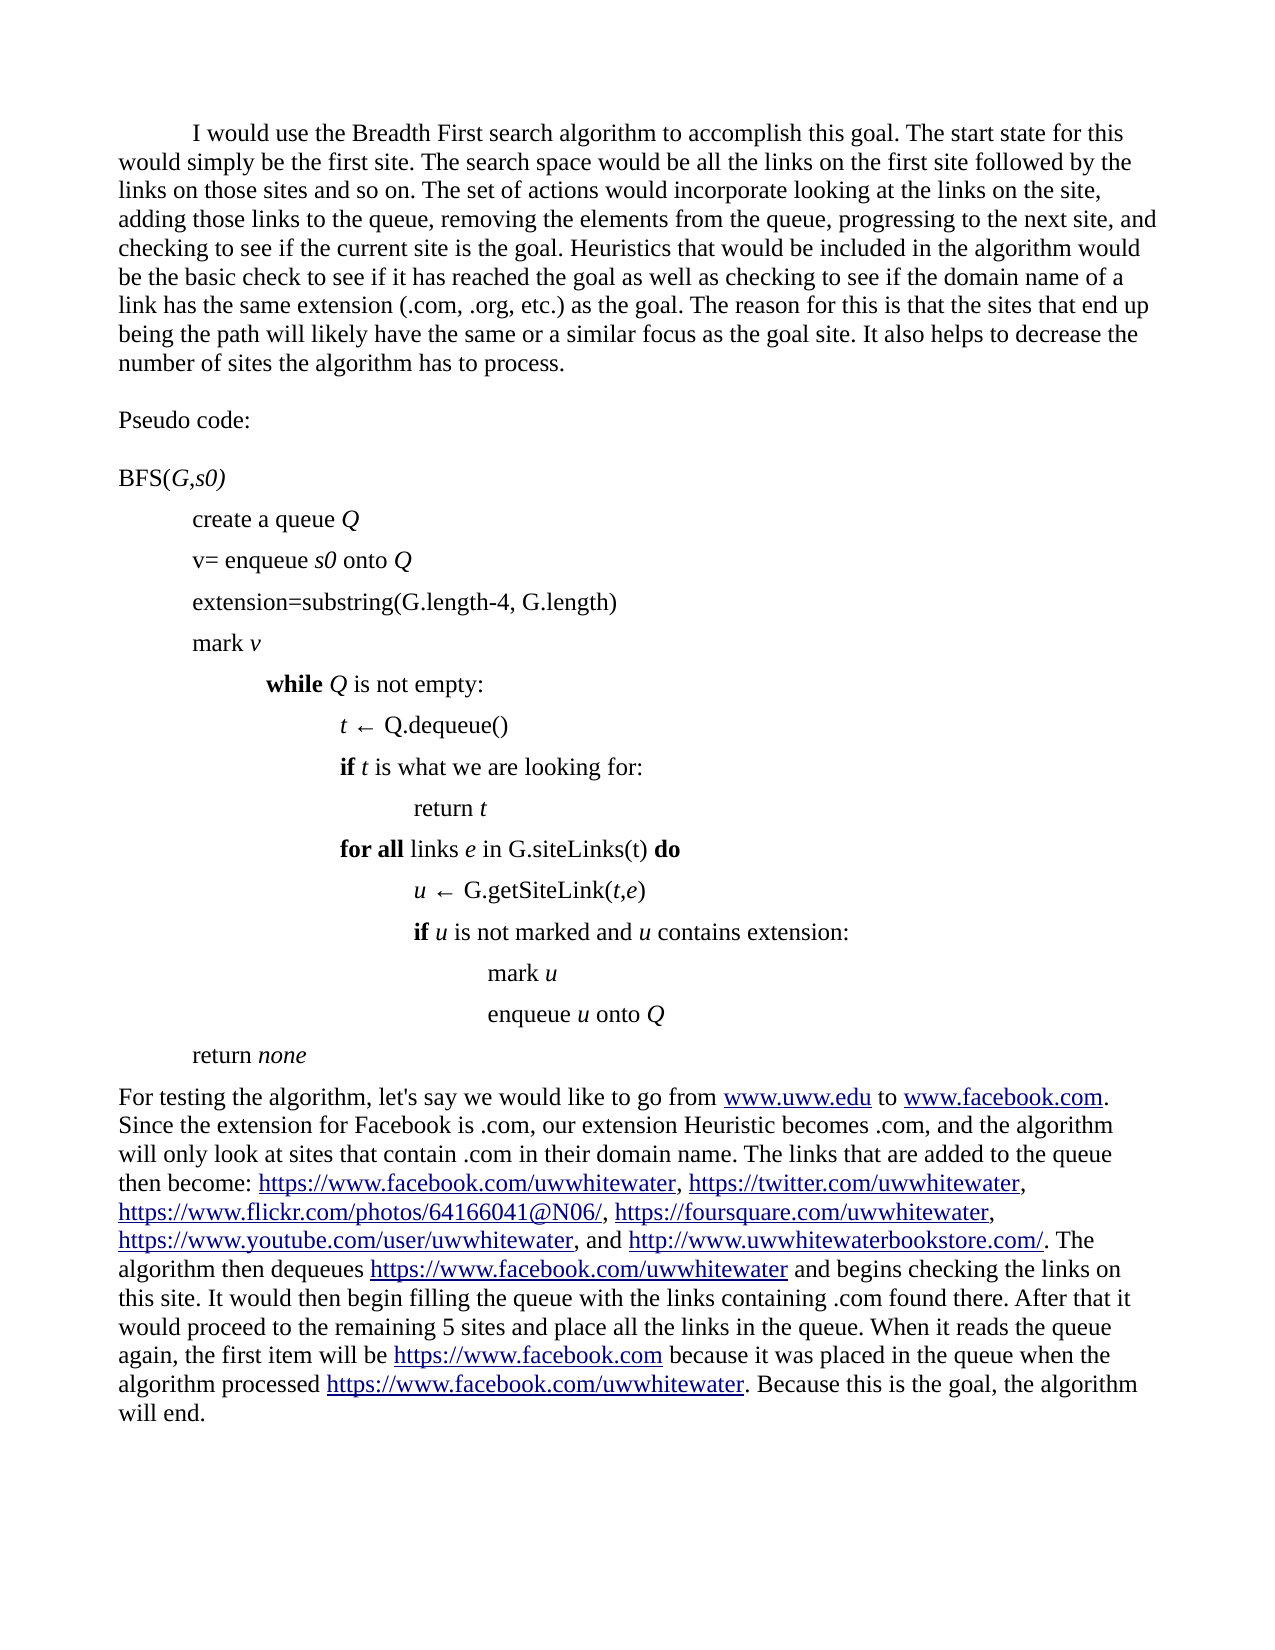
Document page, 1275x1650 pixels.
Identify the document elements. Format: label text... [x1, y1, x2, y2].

text u ← G.getSiteLink(t,e) [118, 876, 1157, 904]
text For testing the algorithm, let's say we would like to go from www.uww.edu to www.facebook.com. Since the extension for Facebook is .com, our extension Heuristic becomes .com, and the algorithm will only look at sites that contain .com in their domain name. The links that are added to the queue then become: https://www.facebook.com/uwwhitewater, https://twitter.com/uwwhitewater, https://www.flickr.com/photos/64166041@N06/, https://foursquare.com/uwwhitewater, https://www.youtube.com/user/uwwhitewater, and http://www.uwwhitewaterbookstore.com/. The algorithm then dequeues https://www.facebook.com/uwwhitewater and begins checking the links on this site. It would then begin filling the queue with the links containing .com found there. After that it would proceed to the remaining 5 sites and place all the links in the queue. When it reads the queue again, the first item will be https://www.facebook.com because it was placed in the queue when the algorithm processed https://www.facebook.com/uwwhitewater. Because this is the goal, the algorithm will end. [118, 1082, 1157, 1427]
text Pseudo code: [118, 406, 1157, 434]
text t ← Q.dequeue() [118, 711, 1157, 739]
text return t [118, 793, 1157, 822]
text mark v [118, 628, 1157, 657]
text if t is what we are looking for: [118, 752, 1157, 781]
text for all links e in G.siteLinks(t) do [118, 834, 1157, 863]
text while Q is not empty: [118, 669, 1157, 698]
text if u is not marked and u contains extension: [118, 917, 1157, 946]
text create a queue Q [118, 504, 1157, 533]
text BFS(G,s0) [118, 463, 1157, 492]
text v= enqueue s0 onto Q [118, 546, 1157, 574]
text return none [118, 1041, 1157, 1069]
text extension=substring(G.length-4, G.length) [118, 587, 1157, 616]
text mark u [118, 958, 1157, 987]
text enqueue u onto Q [118, 999, 1157, 1028]
text I would use the Breadth First search algorithm to accomplish this goal. The start state for this would simply be the first site. The search space would be all the links on the first site followed by the links on those sites and so on. The set of actions would incorporate looking at the links on the site, adding those links to the queue, removing the elements from the queue, progressing to the next site, and checking to see if the current site is the goal. Heuristics that would be included in the algorithm would be the basic check to see if it has reached the goal as well as checking to see if the domain name of a link has the same extension (.com, .org, etc.) as the goal. The reason for this is that the sites that end up being the path will likely have the same or a similar focus as the goal site. It also helps to decrease the number of sites the algorithm has to process. [118, 118, 1157, 377]
